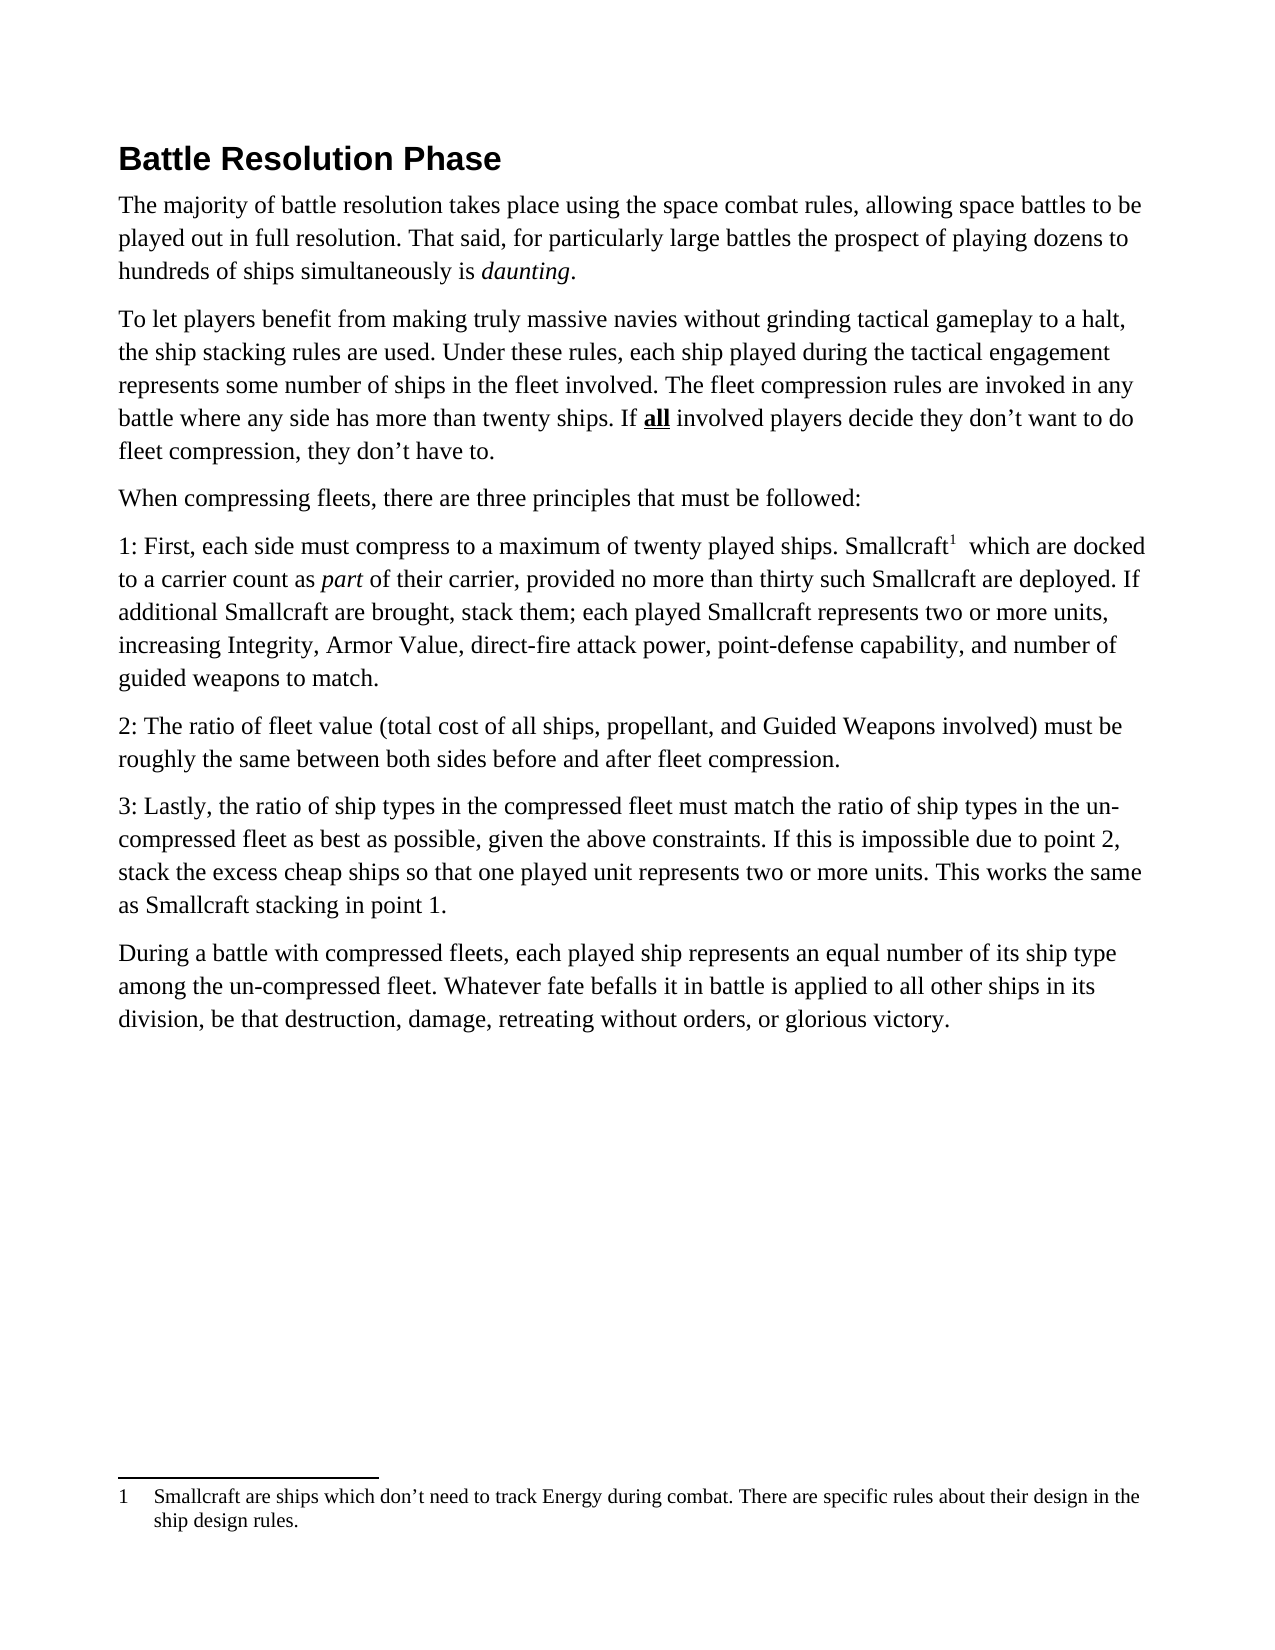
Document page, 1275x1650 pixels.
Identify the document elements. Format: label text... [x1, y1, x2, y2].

text During a battle with compressed fleets, each played ship represents an equal number of its ship type among the un-compressed fleet. Whatever fate befalls it in battle is applied to all other ships in its division, be that destruction, damage, retreating without orders, or glorious victory. [118, 938, 1157, 1033]
text The majority of battle resolution takes place using the space combat rules, allowing space battles to be played out in full resolution. That said, for particularly large battles the prospect of playing dozens to hundreds of ships simultaneously is daunting. [118, 190, 1157, 285]
subtitle Battle Resolution Phase [118, 139, 1157, 178]
text When compressing fleets, there are three principles that must be followed: [118, 483, 1157, 512]
text To let players benefit from making truly massive navies without grinding tactical gameplay to a halt, the ship stacking rules are used. Under these rules, each ship played during the tactical engagement represents some number of ships in the fleet involved. The fleet compression rules are invoked in any battle where any side has more than twenty ships. If all involved players decide they don’t want to do fleet compression, they don’t have to. [118, 304, 1157, 464]
text Smallcraft are ships which don’t need to track Energy during combat. There are specific rules about their design in the ship design rules. [118, 1484, 1157, 1532]
text 1: First, each side must compress to a maximum of twenty played ships. Smallcraft which are docked to a carrier count as part of their carrier, provided no more than thirty such Smallcraft are deployed. If additional Smallcraft are brought, stack them; each played Smallcraft represents two or more units, increasing Integrity, Armor Value, direct-fire attack power, point-defense capability, and number of guided weapons to match. [118, 531, 1157, 692]
text 2: The ratio of fleet value (total cost of all ships, propellant, and Guided Weapons involved) must be roughly the same between both sides before and after fleet compression. [118, 711, 1157, 772]
text 3: Lastly, the ratio of ship types in the compressed fleet must match the ratio of ship types in the un-compressed fleet as best as possible, given the above constraints. If this is impossible due to point 2, stack the excess cheap ships so that one played unit represents two or more units. This works the same as Smallcraft stacking in point 1. [118, 791, 1157, 919]
